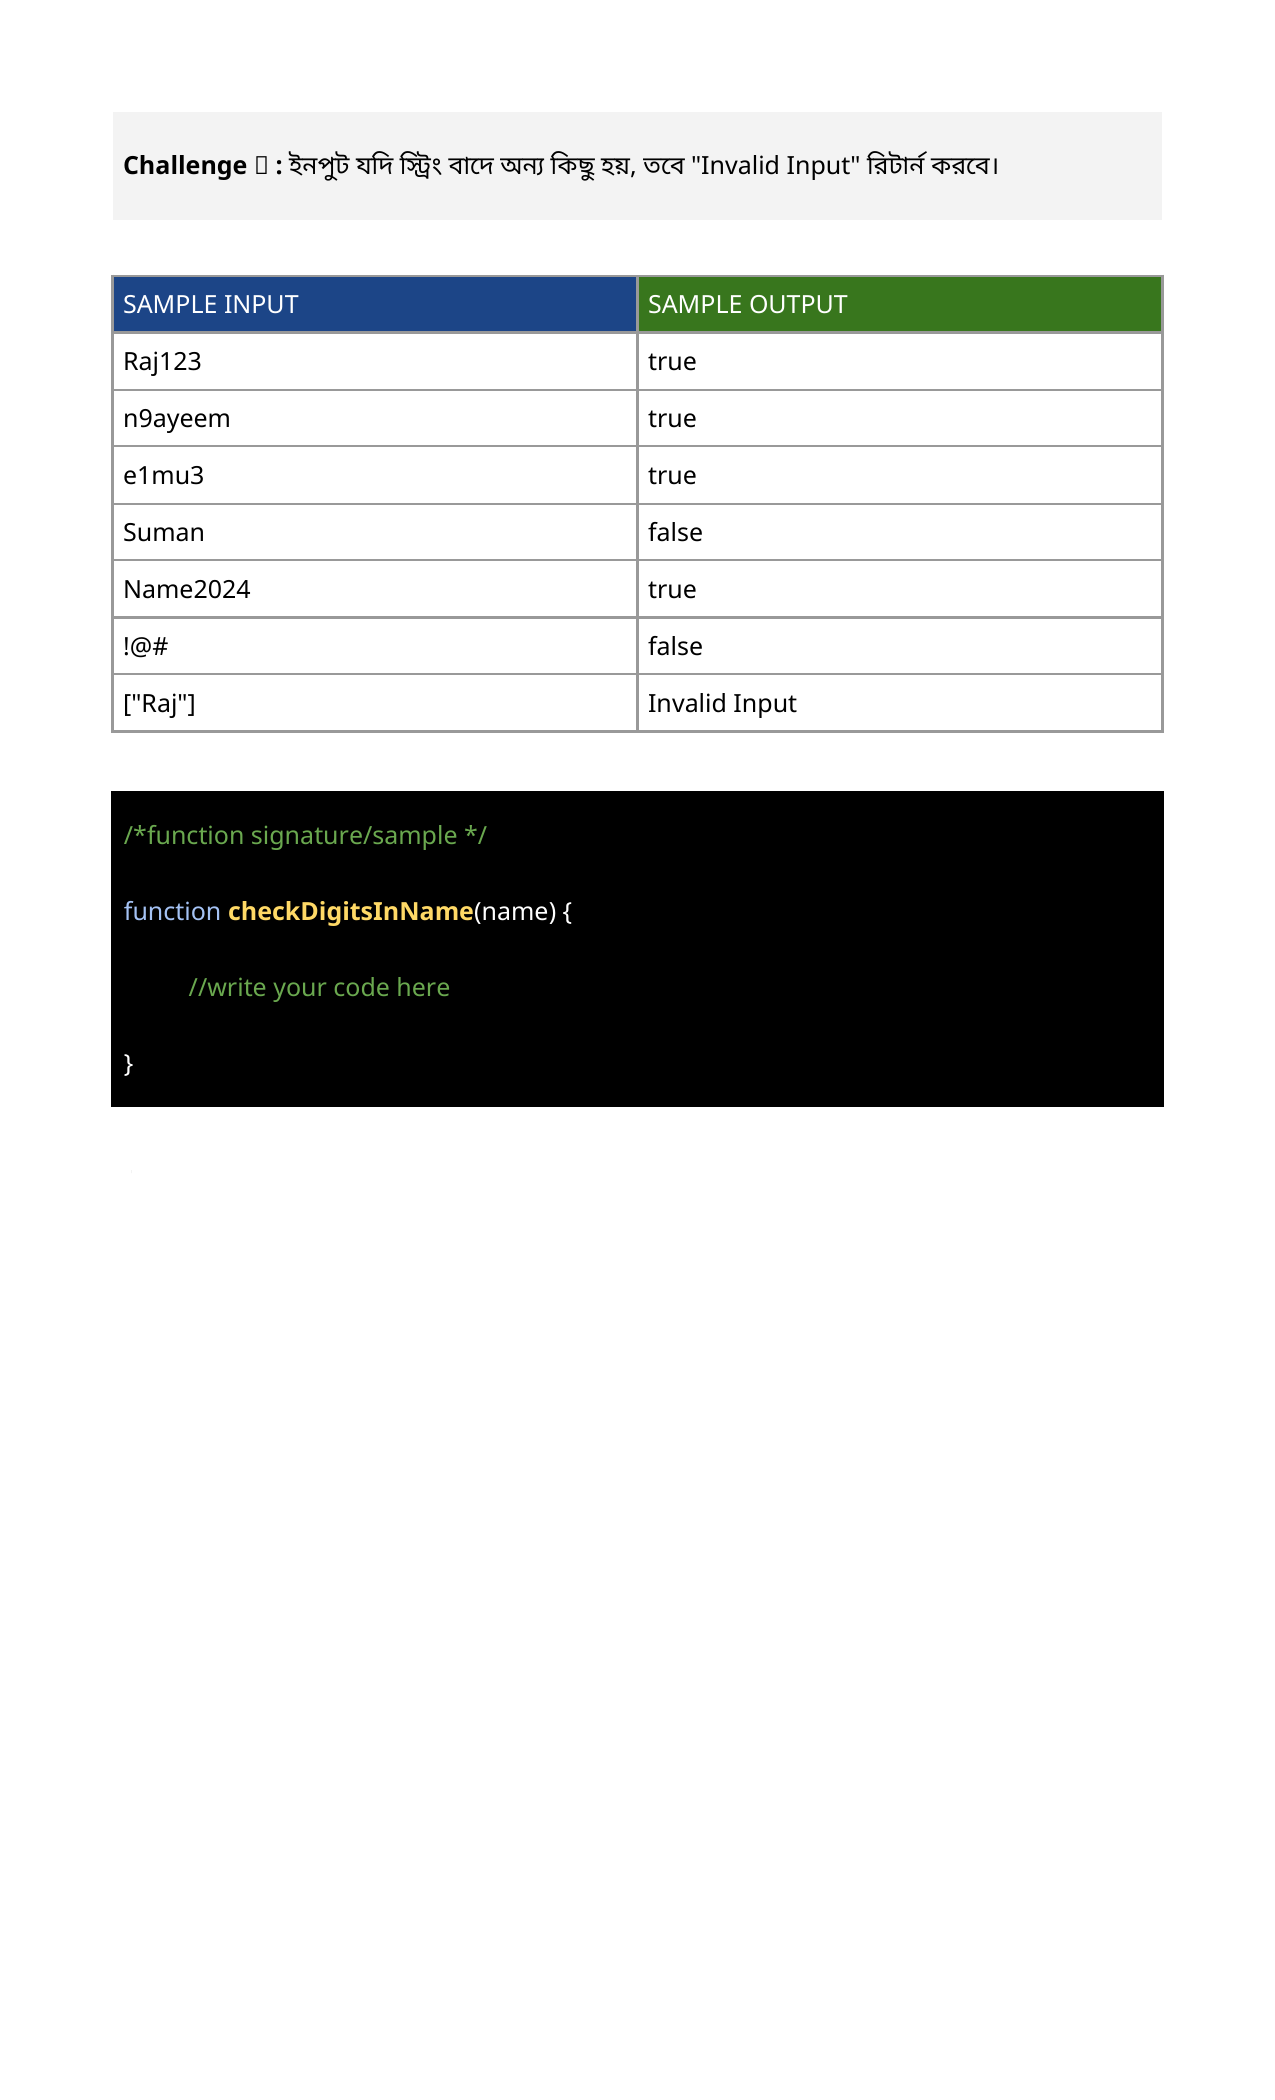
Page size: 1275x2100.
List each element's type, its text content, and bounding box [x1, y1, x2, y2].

table_cell n9ayeem [114, 391, 636, 445]
table_header SAMPLE INPUT [114, 277, 636, 331]
table_cell true [639, 334, 1161, 388]
table_cell Invalid Input [639, 675, 1161, 730]
table_header /*function signature/sample */ function checkDigitsInName(name) { //write your code here } [114, 793, 1161, 1105]
table_cell Raj123 [114, 334, 636, 388]
table_cell false [639, 619, 1161, 673]
table_cell true [639, 561, 1161, 616]
table_cell Suman [114, 505, 636, 559]
table_cell e1mu3 [114, 447, 636, 502]
table_header Challenge 📢 : ইনপুট যদি স্ট্রিং বাদে অন্য কিছু হয়, তবে "Invalid Input" রিটার্ন করবে। [113, 112, 1162, 220]
table_cell true [639, 447, 1161, 502]
table_cell Name2024 [114, 561, 636, 616]
table_header SAMPLE OUTPUT [639, 277, 1161, 331]
table_cell false [639, 505, 1161, 559]
table_cell true [639, 391, 1161, 445]
table_cell !@# [114, 619, 636, 673]
table_cell ["Raj"] [114, 675, 636, 730]
